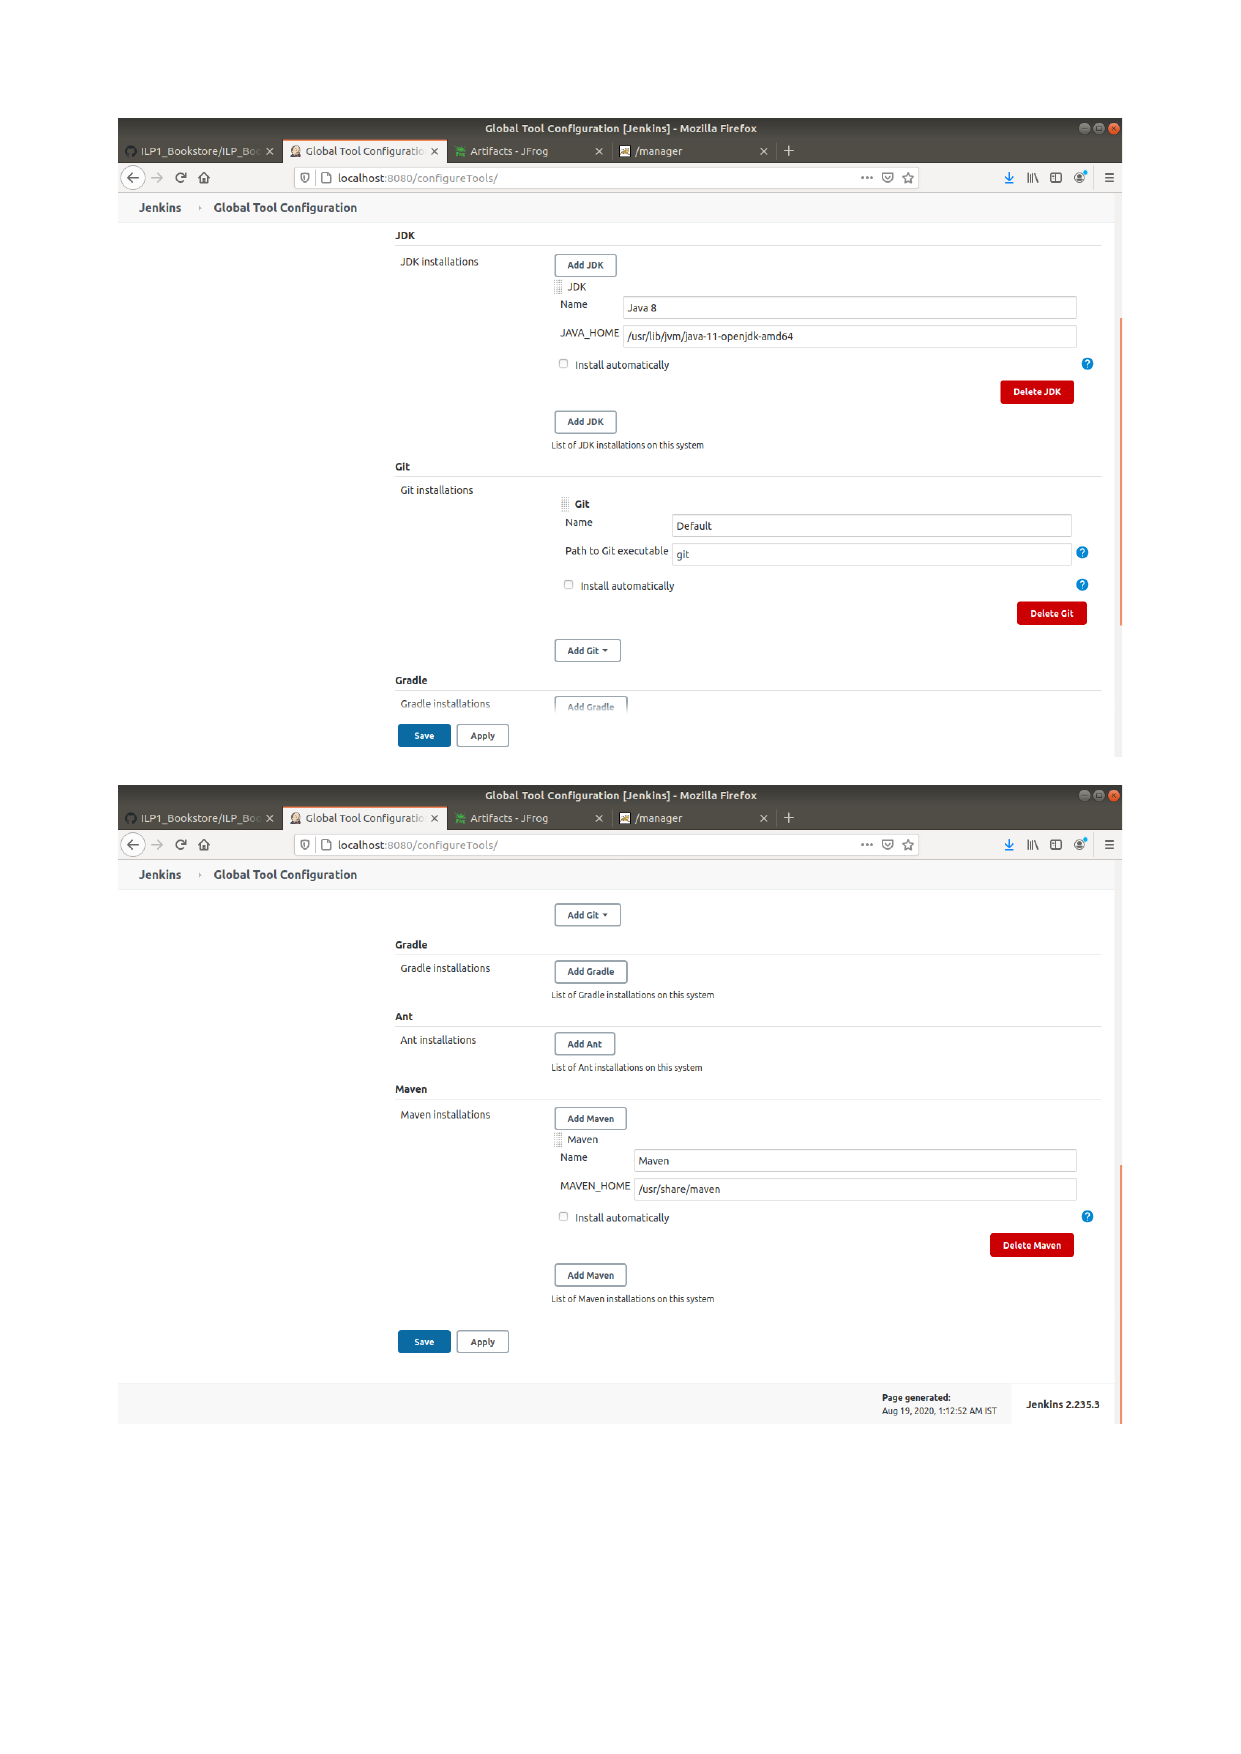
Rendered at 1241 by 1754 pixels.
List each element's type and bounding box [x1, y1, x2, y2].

picture [118, 118, 1123, 757]
picture [118, 785, 1123, 1424]
